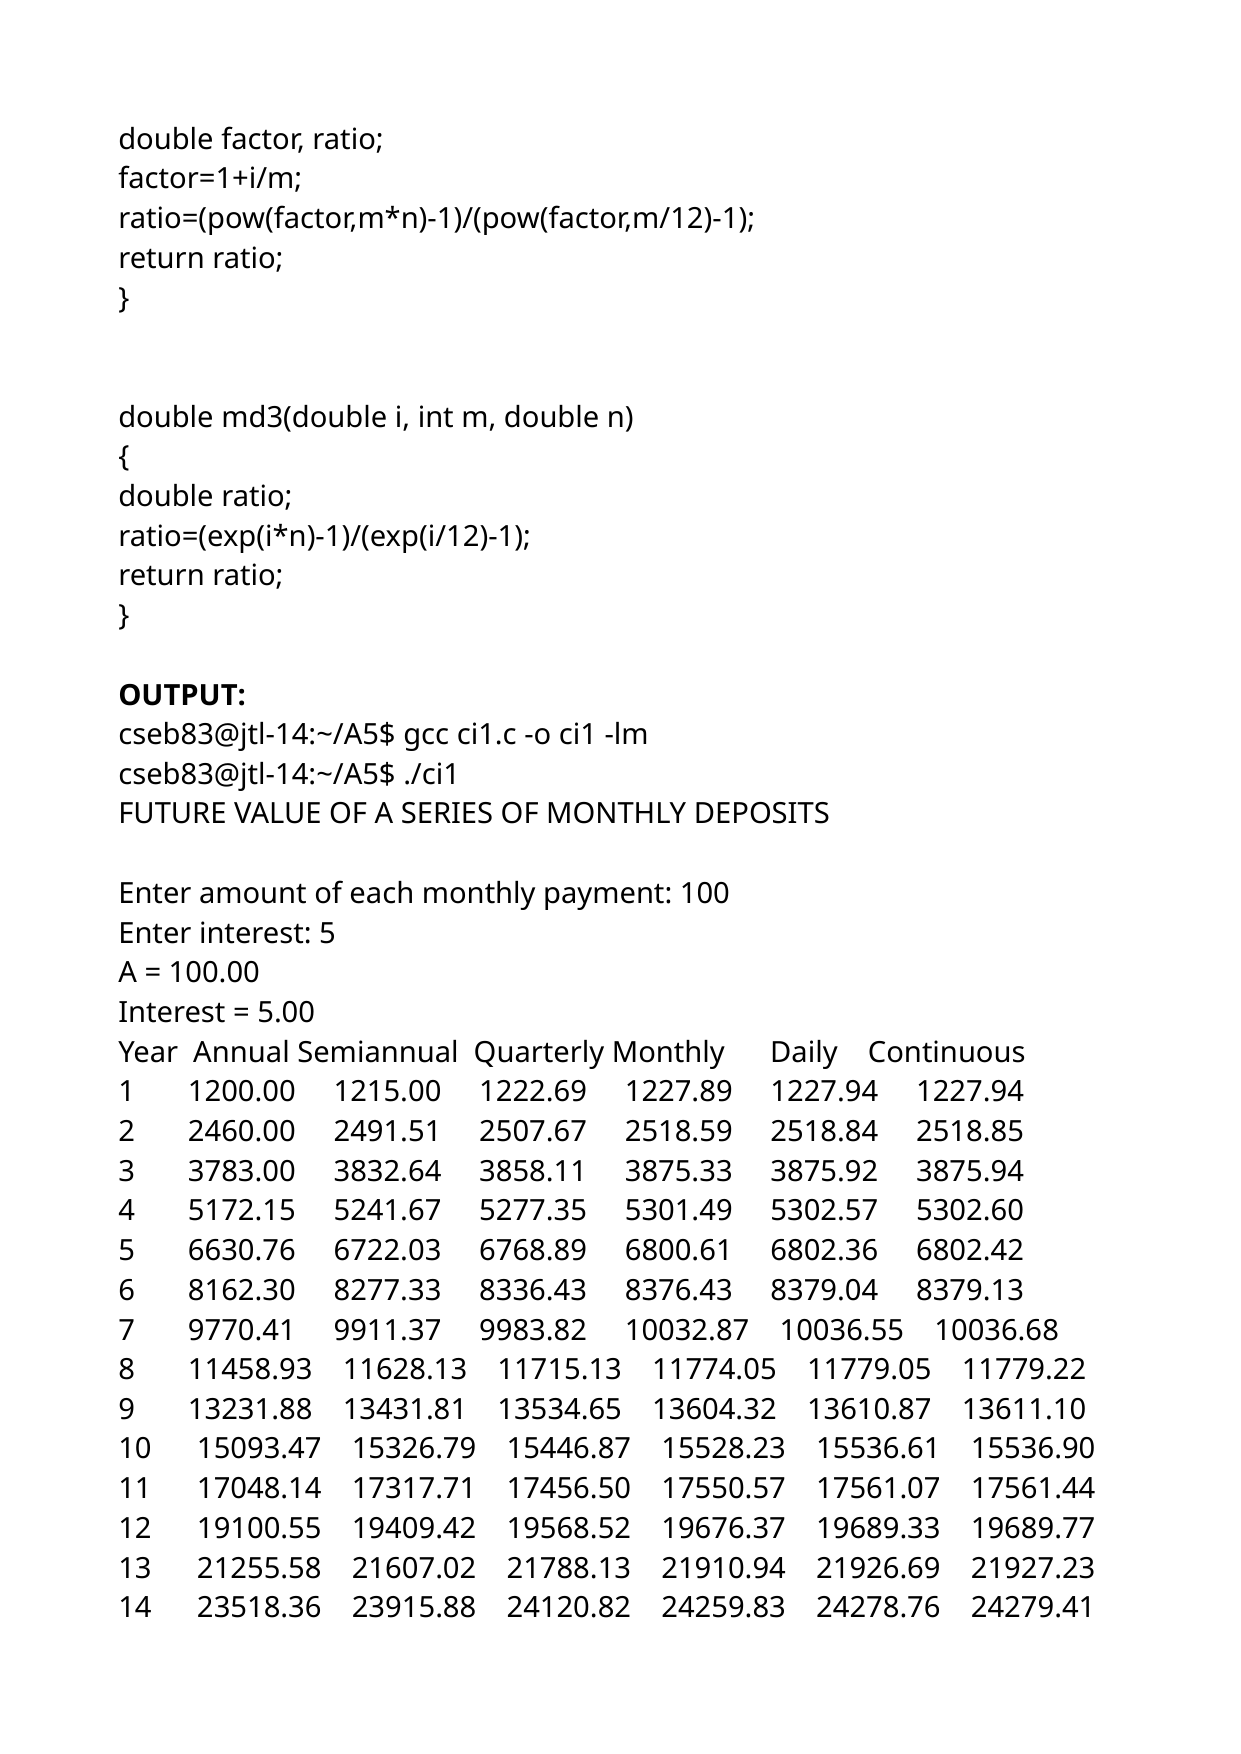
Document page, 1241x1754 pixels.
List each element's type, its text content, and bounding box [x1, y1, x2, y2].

text 2 2460.00 2491.51 2507.67 2518.59 2518.84 2518.85 [118, 1110, 1122, 1150]
text 11 17048.14 17317.71 17456.50 17550.57 17561.07 17561.44 [118, 1467, 1122, 1507]
text 1 1200.00 1215.00 1222.69 1227.89 1227.94 1227.94 [118, 1071, 1122, 1110]
text factor=1+i/m; [118, 158, 1122, 197]
text 5 6630.76 6722.03 6768.89 6800.61 6802.36 6802.42 [118, 1229, 1122, 1269]
text double ratio; [118, 475, 1122, 515]
text 3 3783.00 3832.64 3858.11 3875.33 3875.92 3875.94 [118, 1150, 1122, 1190]
text } [118, 594, 1122, 634]
text ratio=(pow(factor,m*n)-1)/(pow(factor,m/12)-1); [118, 197, 1122, 237]
text return ratio; [118, 555, 1122, 594]
text return ratio; [118, 237, 1122, 277]
text 14 23518.36 23915.88 24120.82 24259.83 24278.76 24279.41 [118, 1587, 1122, 1626]
text 8 11458.93 11628.13 11715.13 11774.05 11779.05 11779.22 [118, 1348, 1122, 1388]
text cseb83@jtl-14:~/A5$ gcc ci1.c -o ci1 -lm [118, 713, 1122, 753]
text ratio=(exp(i*n)-1)/(exp(i/12)-1); [118, 515, 1122, 555]
text 12 19100.55 19409.42 19568.52 19676.37 19689.33 19689.77 [118, 1507, 1122, 1547]
text A = 100.00 [118, 952, 1122, 991]
text Enter interest: 5 [118, 912, 1122, 952]
text 13 21255.58 21607.02 21788.13 21910.94 21926.69 21927.23 [118, 1547, 1122, 1587]
text OUTPUT: [118, 674, 1122, 713]
text 7 9770.41 9911.37 9983.82 10032.87 10036.55 10036.68 [118, 1309, 1122, 1348]
text 6 8162.30 8277.33 8336.43 8376.43 8379.04 8379.13 [118, 1269, 1122, 1309]
text 4 5172.15 5241.67 5277.35 5301.49 5302.57 5302.60 [118, 1190, 1122, 1229]
text 10 15093.47 15326.79 15446.87 15528.23 15536.61 15536.90 [118, 1428, 1122, 1467]
text Enter amount of each monthly payment: 100 [118, 872, 1122, 912]
text double factor, ratio; [118, 118, 1122, 158]
text FUTURE VALUE OF A SERIES OF MONTHLY DEPOSITS [118, 793, 1122, 832]
text double md3(double i, int m, double n) [118, 396, 1122, 436]
text { [118, 436, 1122, 475]
text cseb83@jtl-14:~/A5$ ./ci1 [118, 753, 1122, 793]
text } [118, 277, 1122, 317]
text 9 13231.88 13431.81 13534.65 13604.32 13610.87 13611.10 [118, 1388, 1122, 1428]
text Interest = 5.00 [118, 991, 1122, 1031]
text Year Annual Semiannual Quarterly Monthly Daily Continuous [118, 1031, 1122, 1071]
